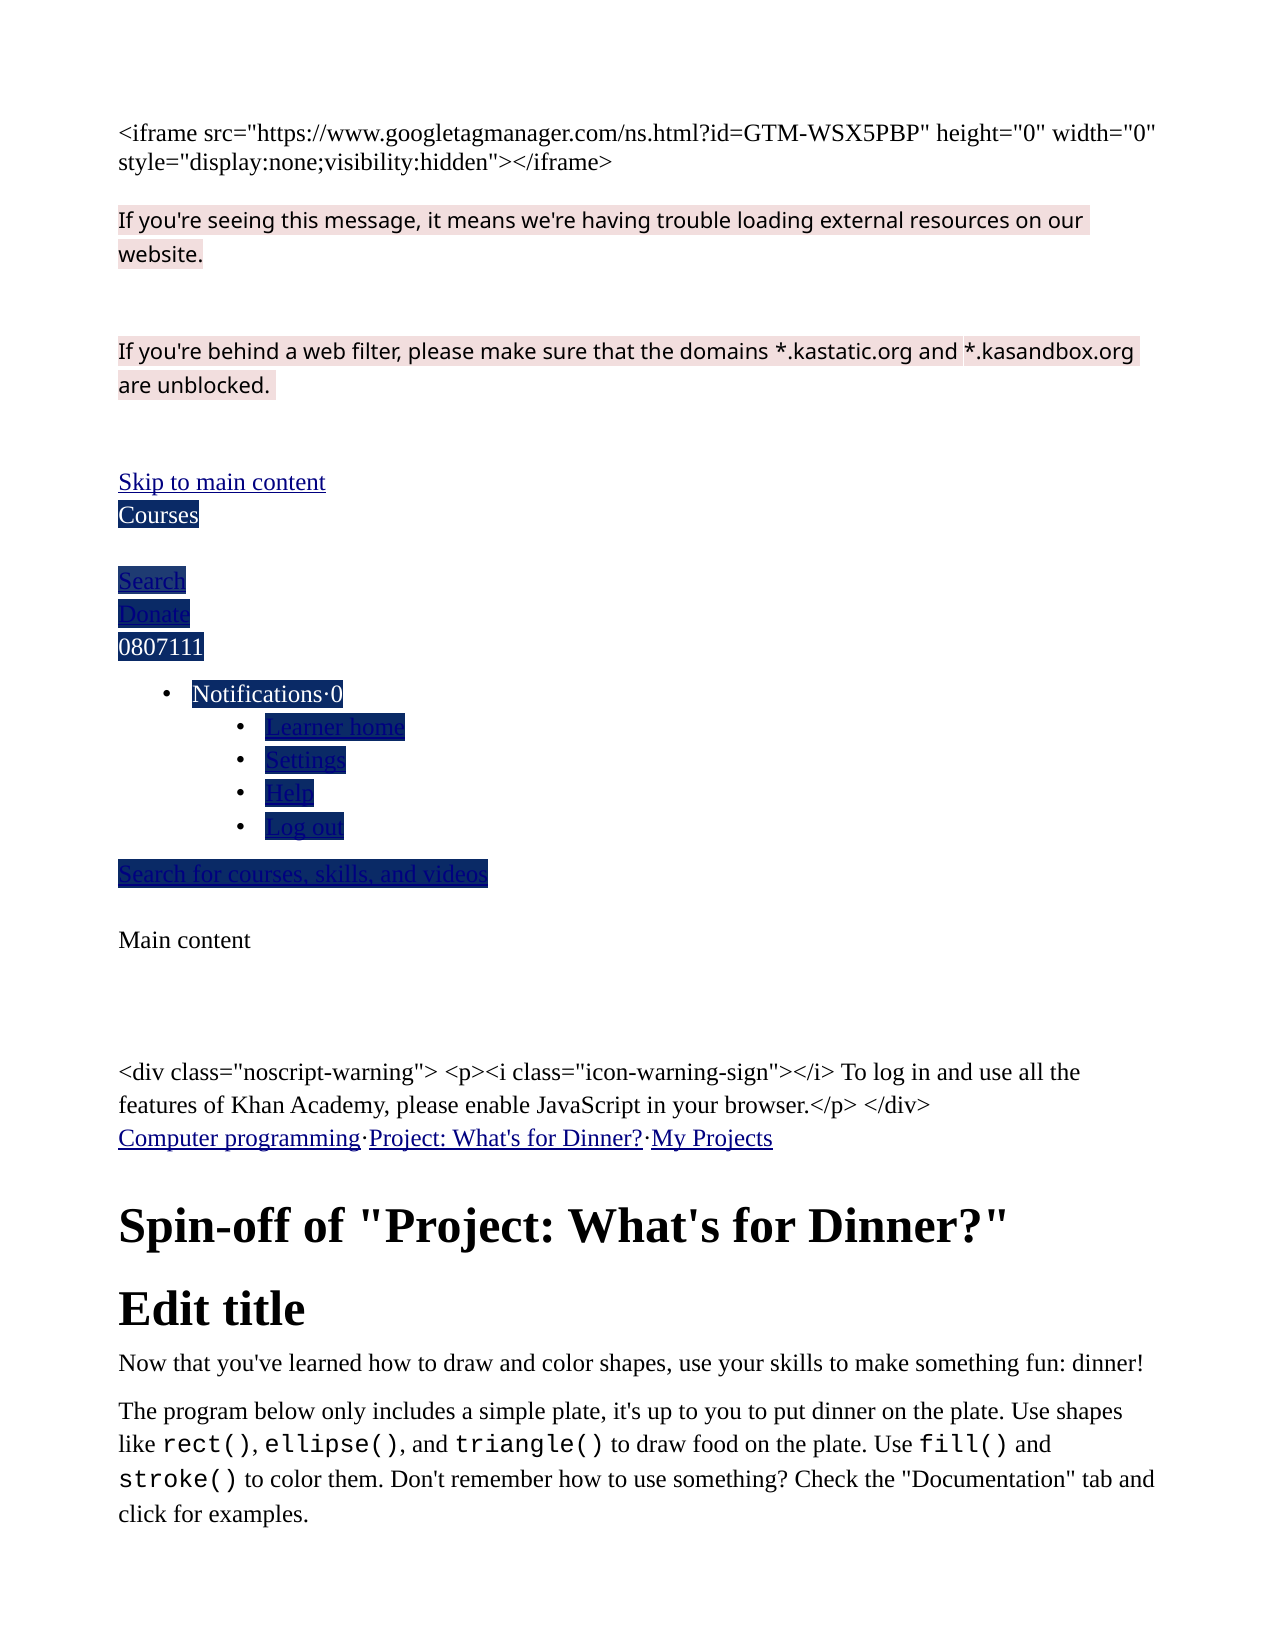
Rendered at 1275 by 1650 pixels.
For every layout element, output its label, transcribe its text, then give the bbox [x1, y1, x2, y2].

text Search for courses, skills, and videos [118, 859, 1157, 888]
text Search [118, 566, 1157, 594]
text <iframe src="https://www.googletagmanager.com/ns.html?id=GTM-WSX5PBP" height="0" width="0" style="display:none;visibility:hidden"></iframe> [118, 118, 1157, 176]
list Log out [236, 812, 1157, 840]
text Courses [118, 500, 1157, 528]
text Donate [118, 599, 1157, 628]
text <div class="noscript-warning"> <p><i class="icon-warning-sign"></i> To log in and use all the features of Khan Academy, please enable JavaScript in your browser.</p> </div> [118, 1057, 1157, 1119]
text Now that you've learned how to draw and color shapes, use your skills to make something fun: dinner! [118, 1348, 1157, 1377]
text If you're seeing this message, it means we're having trouble loading external resources on our website. [118, 205, 1157, 269]
list Notifications·0 [162, 679, 1157, 708]
subtitle Edit title [118, 1278, 1157, 1336]
text The program below only includes a simple plate, it's up to you to put dinner on the plate. Use shapes like rect(), ellipse(), and triangle() to draw food on the plate. Use fill() and stroke() to color them. Don't remember how to use something? Check the "Documentation" tab and click for examples. [118, 1396, 1157, 1528]
text If you're behind a web filter, please make sure that the domains *.kastatic.org and *.kasandbox.org are unblocked. [118, 336, 1157, 400]
list Settings [236, 746, 1157, 774]
subtitle Spin-off of "Project: What's for Dinner?" [118, 1196, 1157, 1253]
text Main content [118, 925, 1157, 954]
list Learner home [236, 712, 1157, 741]
text 0807111 [118, 632, 1157, 661]
text Skip to main content [118, 467, 1157, 496]
text Computer programming·Project: What's for Dinner?·My Projects [118, 1123, 1157, 1152]
list Help [236, 778, 1157, 807]
